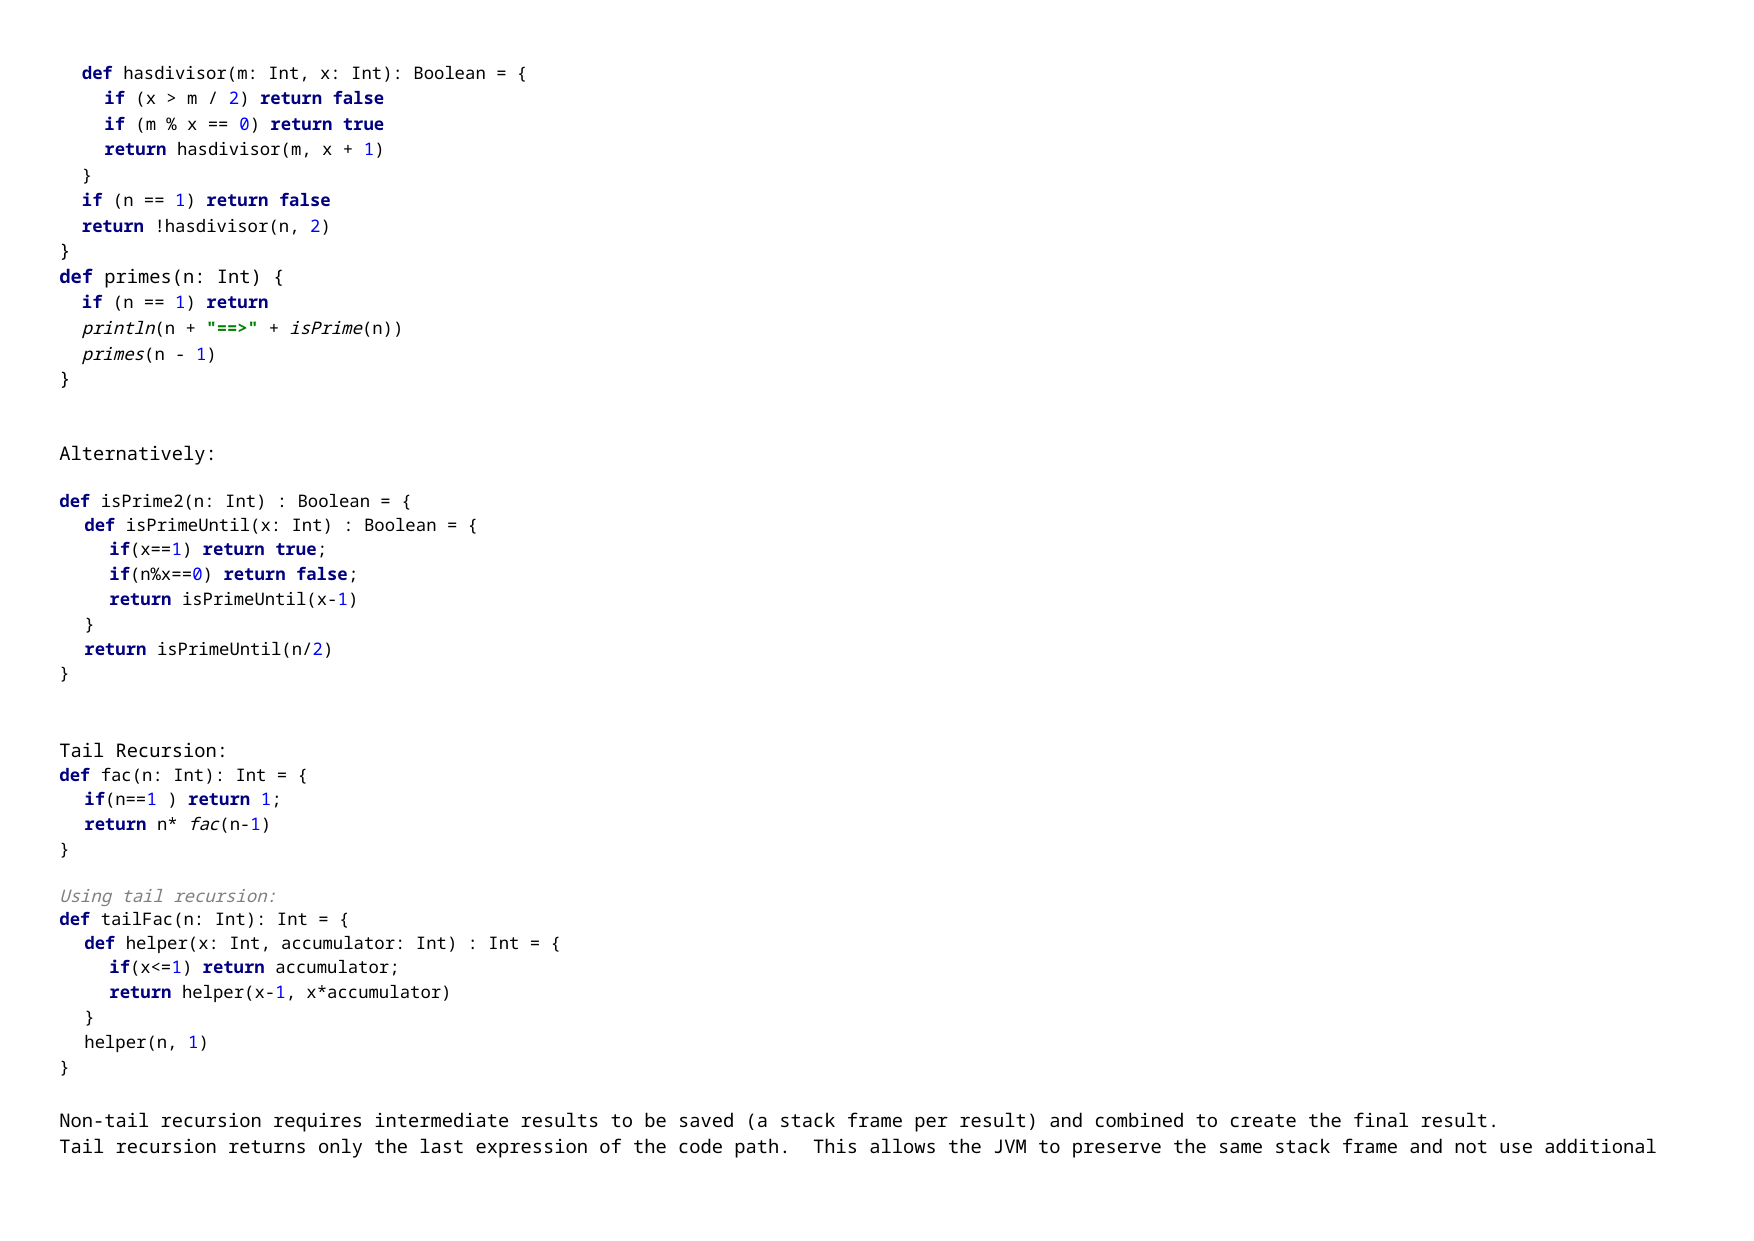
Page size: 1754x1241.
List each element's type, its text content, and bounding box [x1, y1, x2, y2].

text def hasdivisor(m: Int, x: Int): Boolean = { [59, 59, 1695, 84]
text def isPrimeUntil(x: Int) : Boolean = { [59, 512, 1695, 537]
text if (m % x == 0) return true [59, 110, 1695, 136]
text } [59, 1005, 1695, 1030]
text return hasdivisor(m, x + 1) [59, 136, 1695, 161]
text return isPrimeUntil(n/2) [59, 636, 1695, 661]
text println(n + "==>" + isPrime(n)) [59, 314, 1695, 340]
text } [59, 1054, 1695, 1078]
text helper(n, 1) [59, 1030, 1695, 1054]
text return helper(x-1, x*accumulator) [59, 980, 1695, 1005]
text } [59, 238, 1695, 263]
text if(x==1) return true; [59, 537, 1695, 562]
text if (n == 1) return false [59, 187, 1695, 212]
text if(x<=1) return accumulator; [59, 955, 1695, 980]
text } [59, 612, 1695, 636]
text } [59, 661, 1695, 685]
text primes(n - 1) [59, 340, 1695, 365]
text Using tail recursion: [59, 883, 1695, 907]
text def helper(x: Int, accumulator: Int) : Int = { [59, 931, 1695, 955]
text return !hasdivisor(n, 2) [59, 212, 1695, 238]
text } [59, 836, 1695, 860]
text Non-tail recursion requires intermediate results to be saved (a stack frame per result) and combined to create the final result. [59, 1108, 1695, 1133]
text Tail recursion returns only the last expression of the code path. This allows the JVM to preserve the same stack frame and not use additional [59, 1133, 1695, 1159]
text return n* fac(n-1) [59, 812, 1695, 836]
text Tail Recursion: [59, 738, 1695, 763]
text def isPrime2(n: Int) : Boolean = { [59, 489, 1695, 512]
text } [59, 365, 1695, 391]
text if(n%x==0) return false; [59, 562, 1695, 587]
text return isPrimeUntil(x-1) [59, 587, 1695, 612]
text if(n==1 ) return 1; [59, 787, 1695, 812]
text Alternatively: [59, 440, 1695, 465]
text def primes(n: Int) { [59, 263, 1695, 289]
text def fac(n: Int): Int = { [59, 763, 1695, 787]
text } [59, 161, 1695, 187]
text def tailFac(n: Int): Int = { [59, 907, 1695, 931]
text if (n == 1) return [59, 289, 1695, 314]
text if (x > m / 2) return false [59, 84, 1695, 110]
